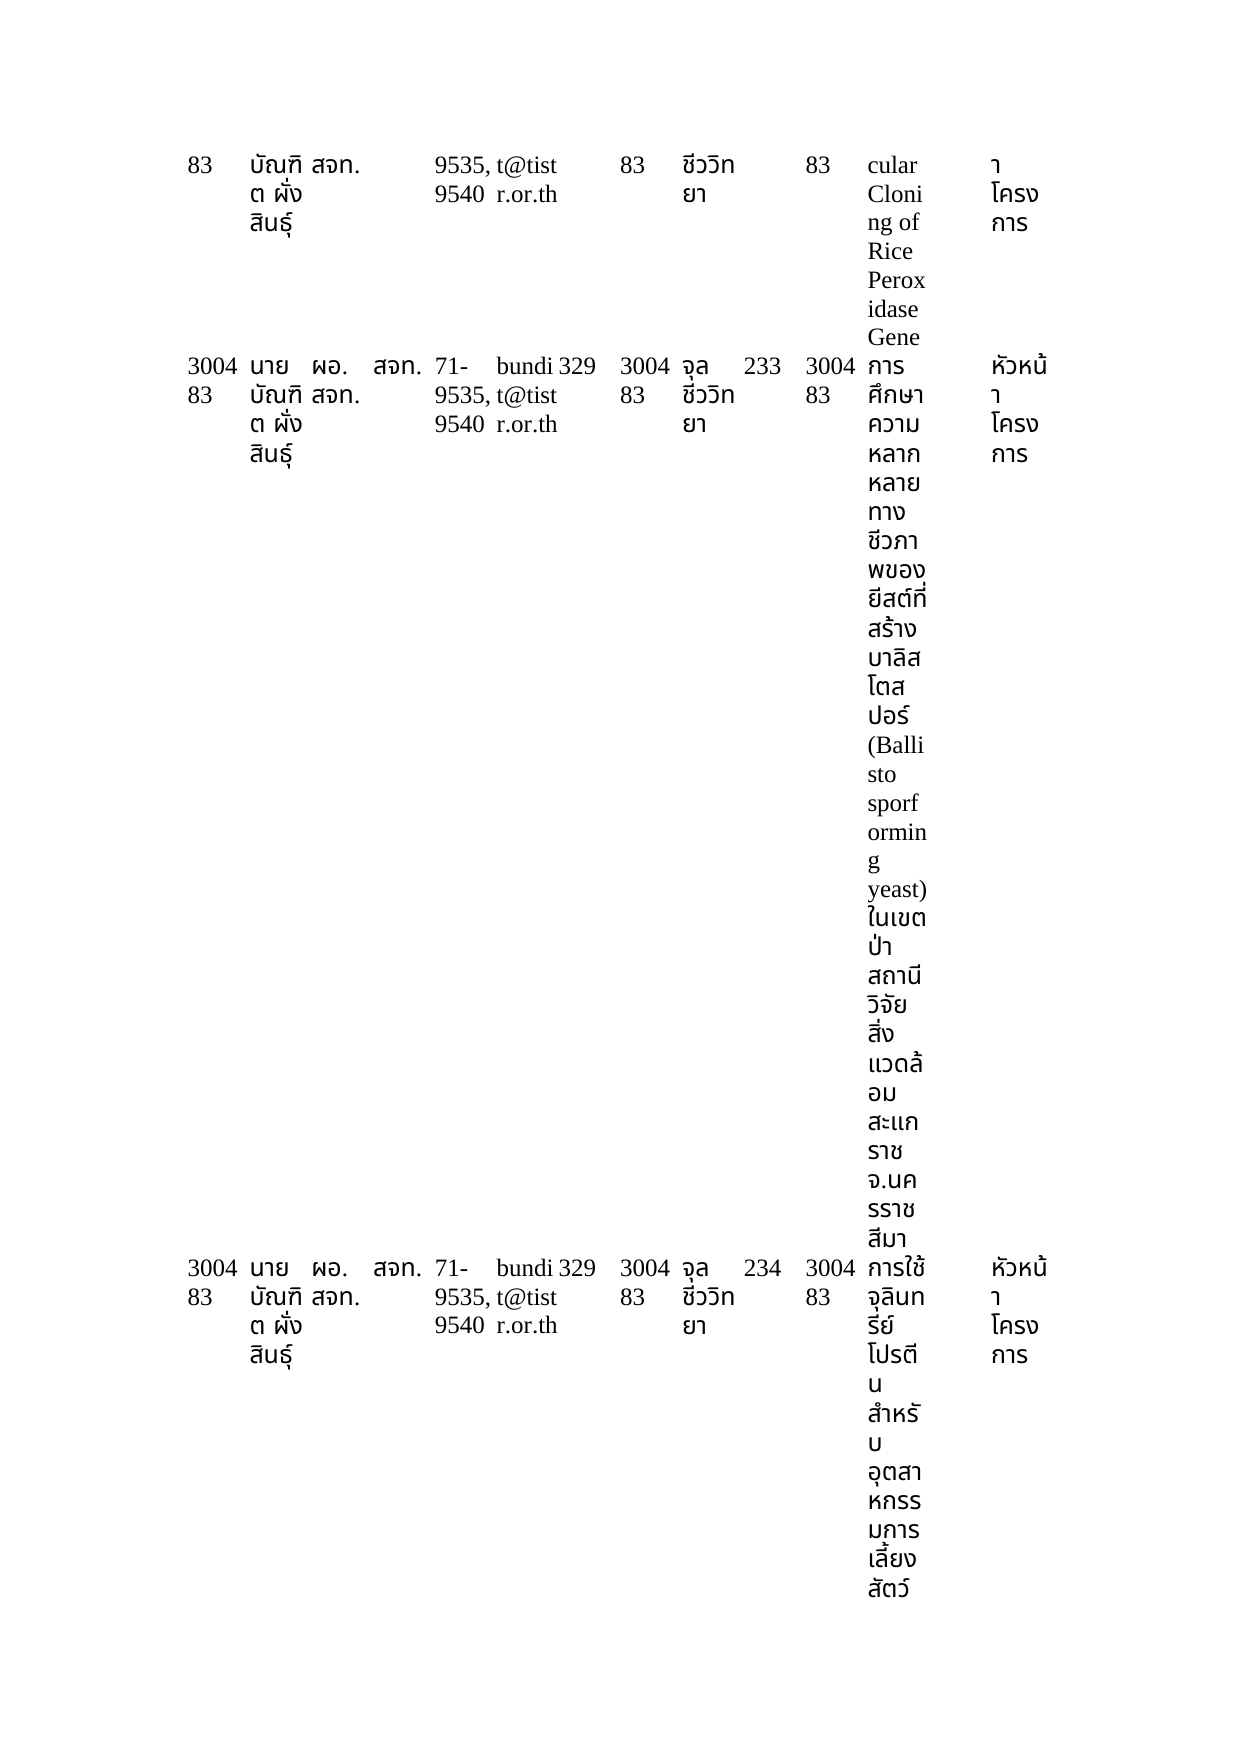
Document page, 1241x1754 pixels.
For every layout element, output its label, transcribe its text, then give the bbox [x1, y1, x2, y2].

table_cell การศึกษาความหลากหลายทางชีวภาพของยีสต์ที่สร้างบาลิสโตสปอร์ (Ballisto sporforming yeast) ในเขตป่าสถานีวิจัยสิ่งแวดล้อมสะแกราช จ.นครราชสีมา [867, 351, 929, 1253]
table_cell 9535,9540 [435, 150, 496, 351]
table_cell จุลชีววิทยา [682, 351, 743, 1253]
table_cell นายบัณฑิต ผั่งสินธุ์ [249, 351, 311, 1253]
table_cell 300483 [188, 351, 249, 1253]
table_cell าโครงการ [991, 150, 1053, 351]
table_cell จุลชีววิทยา [682, 1253, 743, 1603]
table_cell 300483 [620, 1253, 682, 1603]
table_cell 71-9535,9540 [435, 1253, 496, 1603]
table_cell ผอ. สจท. [311, 351, 373, 1253]
table_cell [558, 150, 620, 351]
table_cell [929, 1253, 991, 1603]
table_cell 300483 [188, 1253, 249, 1603]
table_cell [929, 150, 991, 351]
table_cell 329 [558, 1253, 620, 1603]
table_cell นายบัณฑิต ผั่งสินธุ์ [249, 1253, 311, 1603]
table_cell 329 [558, 351, 620, 1253]
table_cell 300483 [805, 1253, 867, 1603]
table_cell สจท. [311, 150, 373, 351]
table_cell [744, 150, 805, 351]
table_cell หัวหน้าโครงการ [991, 1253, 1053, 1603]
table_cell 83 [620, 150, 682, 351]
table_cell บัณฑิต ผั่งสินธุ์ [249, 150, 311, 351]
table_cell 234 [744, 1253, 805, 1603]
table_cell 300483 [805, 351, 867, 1253]
table_cell ผอ. สจท. [311, 1253, 373, 1603]
table_cell 300483 [620, 351, 682, 1253]
table_cell หัวหน้าโครงการ [991, 351, 1053, 1253]
table_cell bundit@tistr.or.th [496, 1253, 558, 1603]
table_cell [929, 351, 991, 1253]
table_cell สจท. [373, 351, 434, 1253]
table_cell 83 [805, 150, 867, 351]
table_cell การใช้จุลินทรีย์โปรตีนสำหรับอุตสาหกรรมการเลี้ยงสัตว์ [867, 1253, 929, 1603]
table_cell [373, 150, 434, 351]
table_cell cular Cloning of Rice Peroxidase Gene [867, 150, 929, 351]
table_cell 83 [188, 150, 249, 351]
table_cell t@tistr.or.th [496, 150, 558, 351]
table_cell สจท. [373, 1253, 434, 1603]
table_cell bundit@tistr.or.th [496, 351, 558, 1253]
table_cell 233 [744, 351, 805, 1253]
table_cell ชีววิทยา [682, 150, 743, 351]
table_cell 71-9535,9540 [435, 351, 496, 1253]
